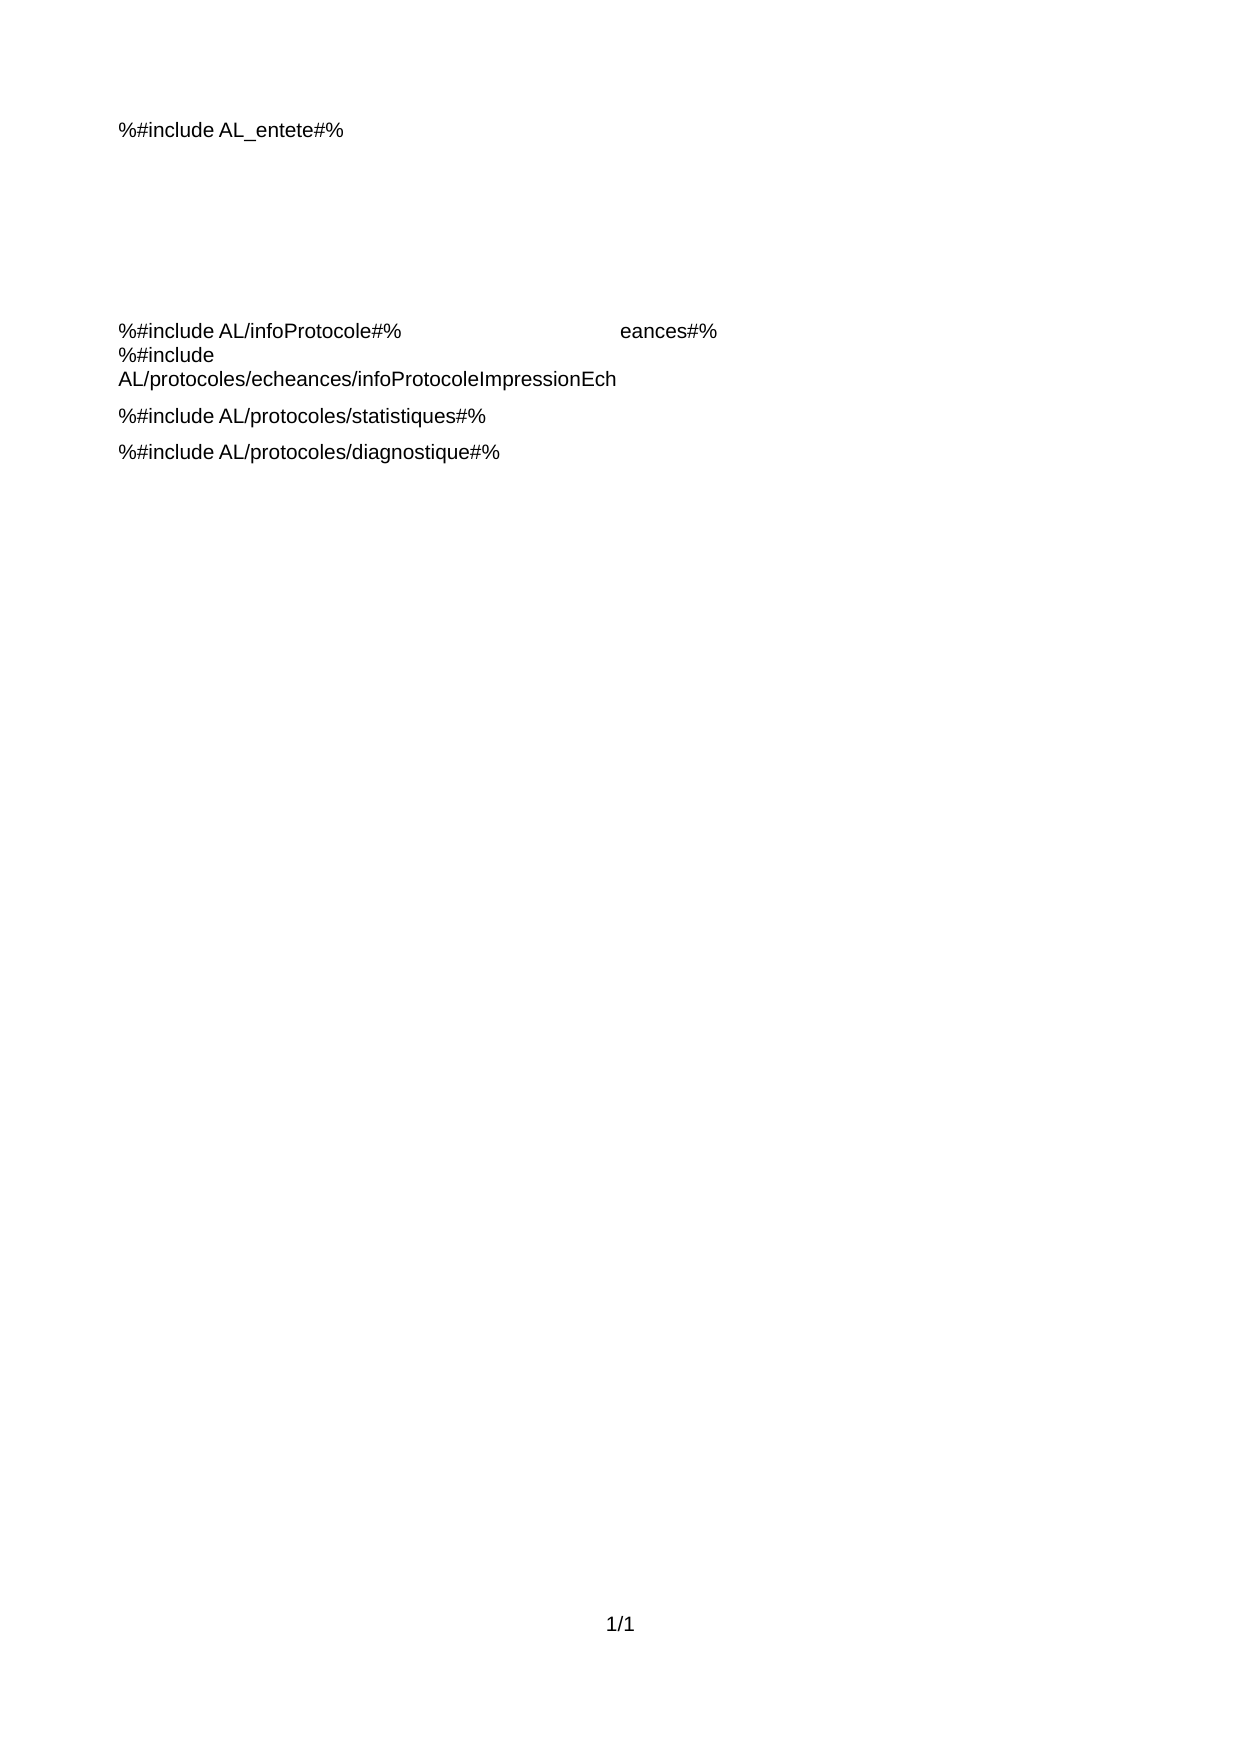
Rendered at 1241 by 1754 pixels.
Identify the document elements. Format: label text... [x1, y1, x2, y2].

text %#include AL/protocoles/statistiques#% [118, 403, 1122, 427]
text %#include AL/infoProtocole#% [118, 319, 620, 343]
text %#include AL/protocoles/echeances/infoProtocoleImpressionEcheances#% [118, 319, 1122, 391]
text %#include AL/protocoles/diagnostique#% [118, 440, 1122, 464]
